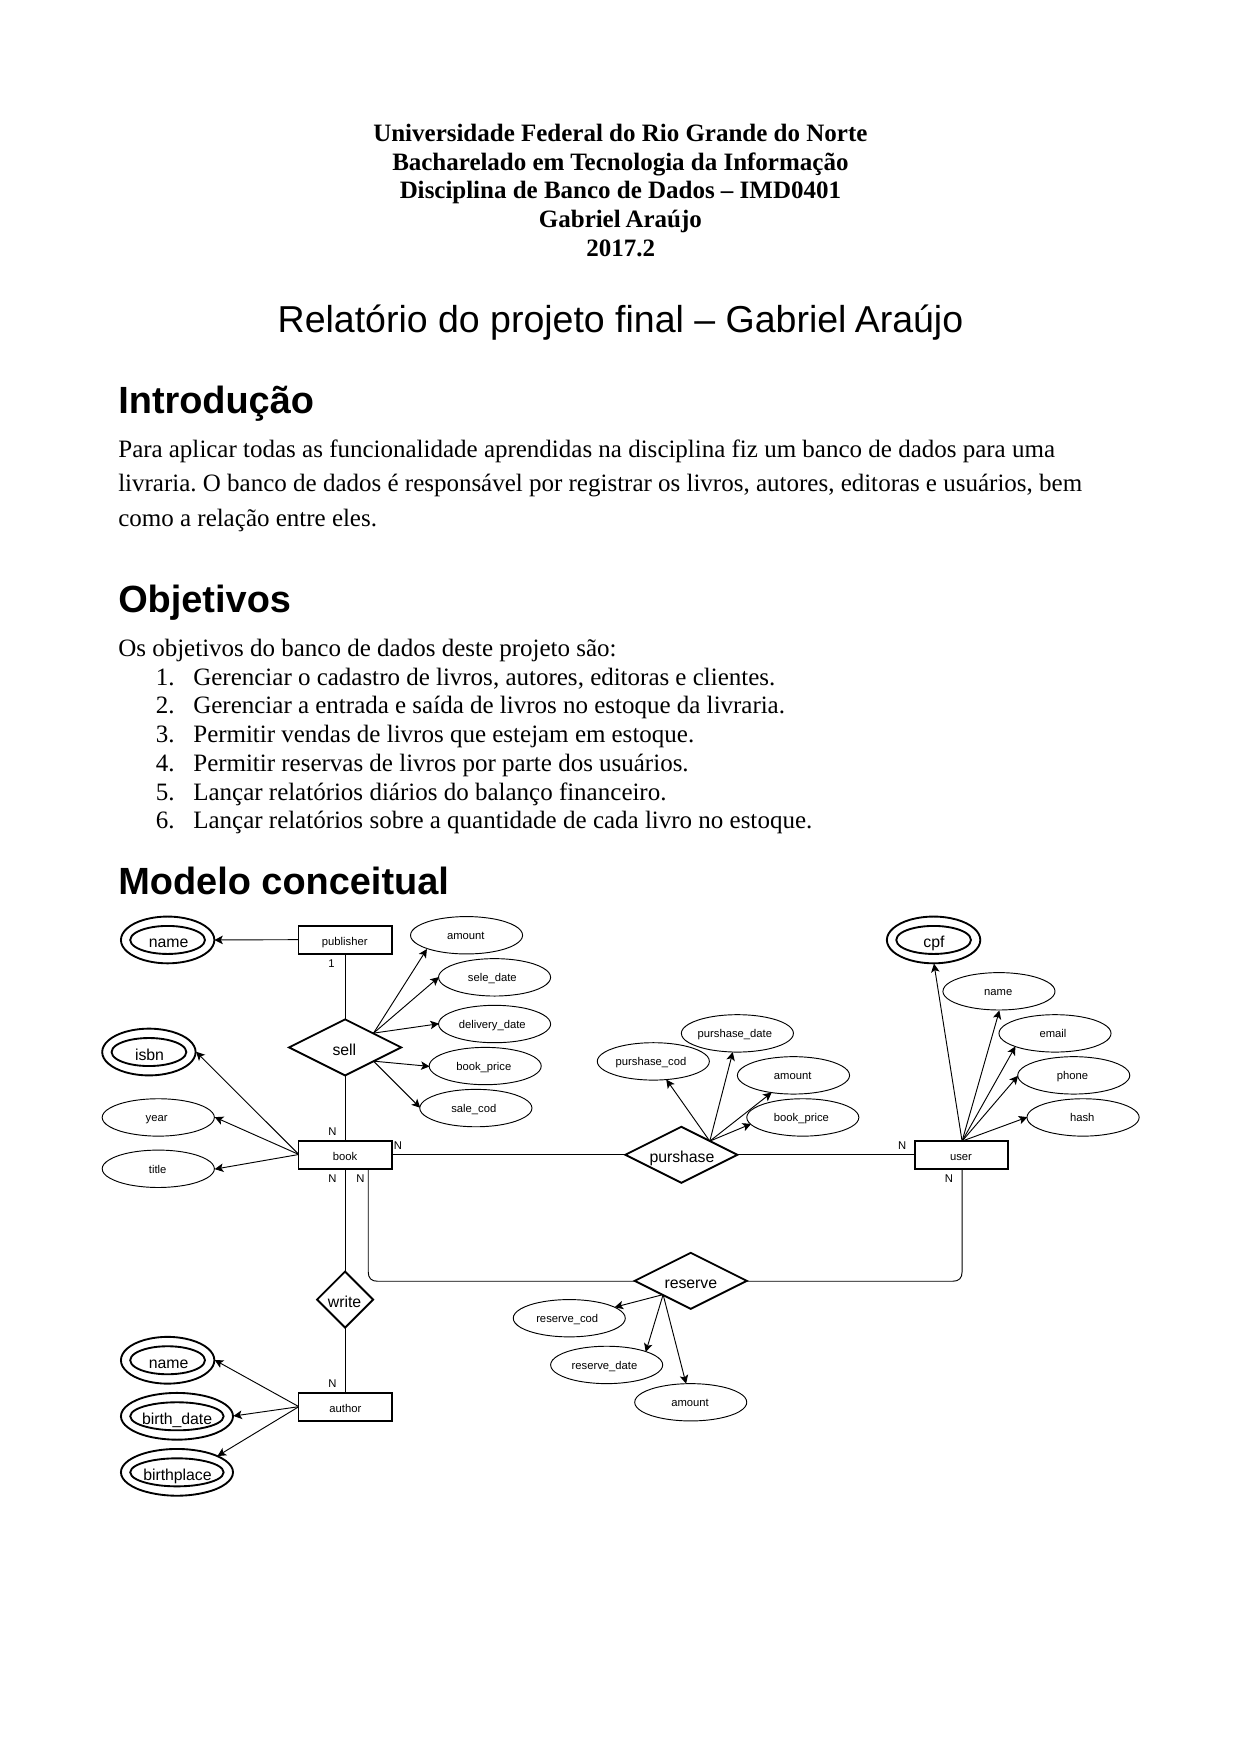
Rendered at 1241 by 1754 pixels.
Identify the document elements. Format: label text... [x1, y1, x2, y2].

subtitle Introdução [118, 377, 1122, 421]
subtitle Objetivos [118, 577, 1122, 620]
list Gerenciar a entrada e saída de livros no estoque da livraria. [156, 690, 1122, 719]
subtitle Relatório do projeto final – Gabriel Araújo [118, 297, 1122, 340]
list Permitir vendas de livros que estejam em estoque. [156, 719, 1122, 748]
list Lançar relatórios sobre a quantidade de cada livro no estoque. [156, 805, 1122, 834]
list Permitir reservas de livros por parte dos usuários. [156, 748, 1122, 777]
list Lançar relatórios diários do balanço financeiro. [156, 777, 1122, 805]
text Os objetivos do banco de dados deste projeto são: [118, 633, 1122, 662]
text 2017.2 [118, 233, 1122, 262]
text Para aplicar todas as funcionalidade aprendidas na disciplina fiz um banco de dados para uma livraria. O banco de dados é responsável por registrar os livros, autores, editoras e usuários, bem como a relação entre eles. [118, 434, 1122, 531]
text Universidade Federal do Rio Grande do Norte [118, 118, 1122, 147]
text Gabriel Araújo [118, 204, 1122, 233]
text Bacharelado em Tecnologia da Informação [118, 147, 1122, 176]
subtitle Modelo conceitual [118, 859, 1122, 903]
list Gerenciar o cadastro de livros, autores, editoras e clientes. [156, 662, 1122, 690]
text Disciplina de Banco de Dados – IMD0401 [118, 176, 1122, 204]
